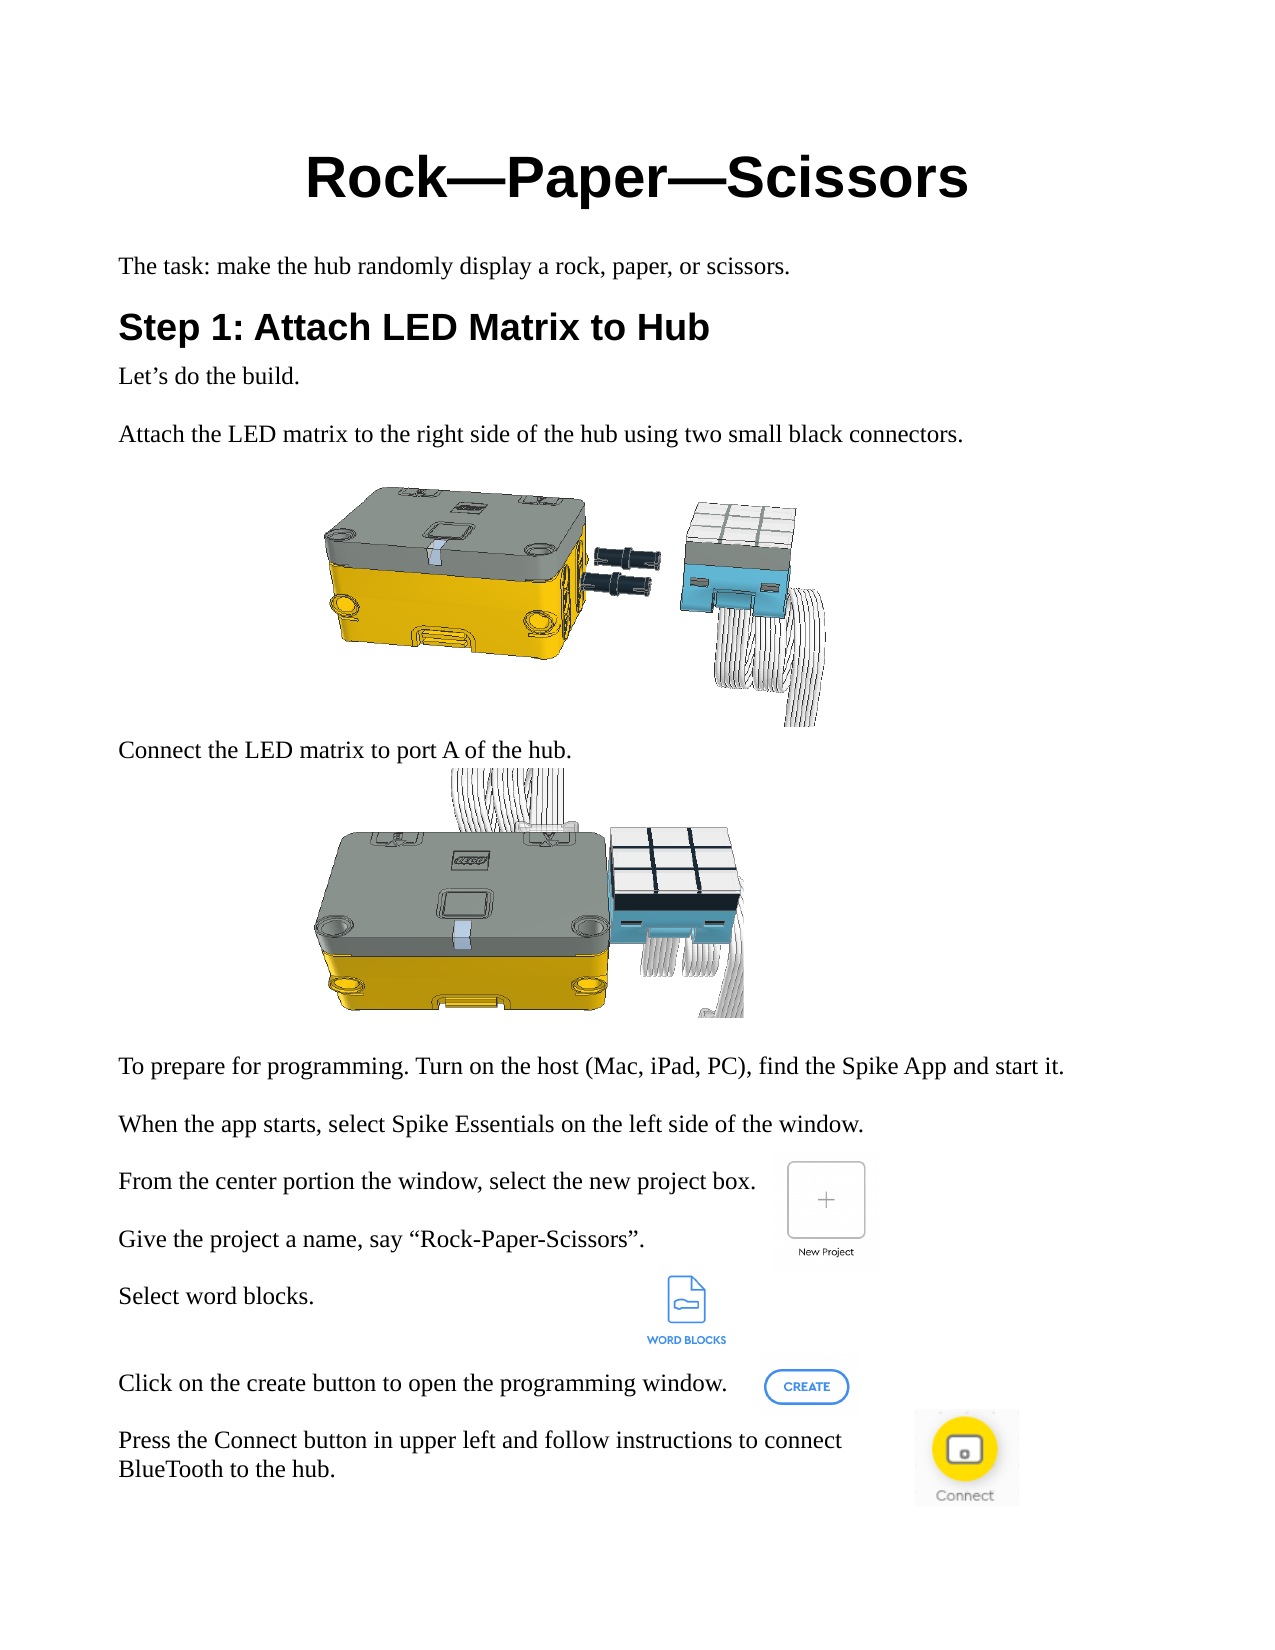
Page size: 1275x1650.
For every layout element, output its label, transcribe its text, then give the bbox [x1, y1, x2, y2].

picture [299, 455, 867, 727]
text Give the project a name, say “Rock-Paper-Scissors”. [118, 1224, 773, 1253]
text Connect the LED matrix to port A of the hub. [118, 735, 1157, 764]
text Press the Connect button in upper left and follow instructions to connect BlueTooth to the hub. [118, 1425, 914, 1483]
title Rock—Paper—Scissors [118, 143, 1157, 210]
text [880, 1224, 1157, 1253]
text Attach the LED matrix to the right side of the hub using two small black connectors. [118, 419, 1157, 448]
text When the app starts, select Spike Essentials on the left side of the window. [118, 1109, 1157, 1138]
text Click on the create button to open the programming window. [118, 1368, 755, 1396]
picture [773, 1150, 880, 1272]
picture [914, 1409, 1020, 1506]
picture [299, 768, 744, 1018]
text [735, 1281, 1157, 1310]
text From the center portion the window, select the new project box. [118, 1166, 773, 1195]
text To prepare for programming. Turn on the host (Mac, iPad, PC), find the Spike App and start it. [118, 1051, 1157, 1080]
text [880, 1166, 1157, 1195]
picture [634, 1264, 735, 1350]
text [859, 1368, 1157, 1396]
text The task: make the hub randomly display a rock, paper, or scissors. [118, 251, 1157, 280]
picture [755, 1353, 859, 1417]
subtitle Step 1: Attach LED Matrix to Hub [118, 305, 1157, 349]
text [1020, 1425, 1157, 1483]
text Let’s do the build. [118, 361, 1157, 390]
text Select word blocks. [118, 1281, 634, 1310]
